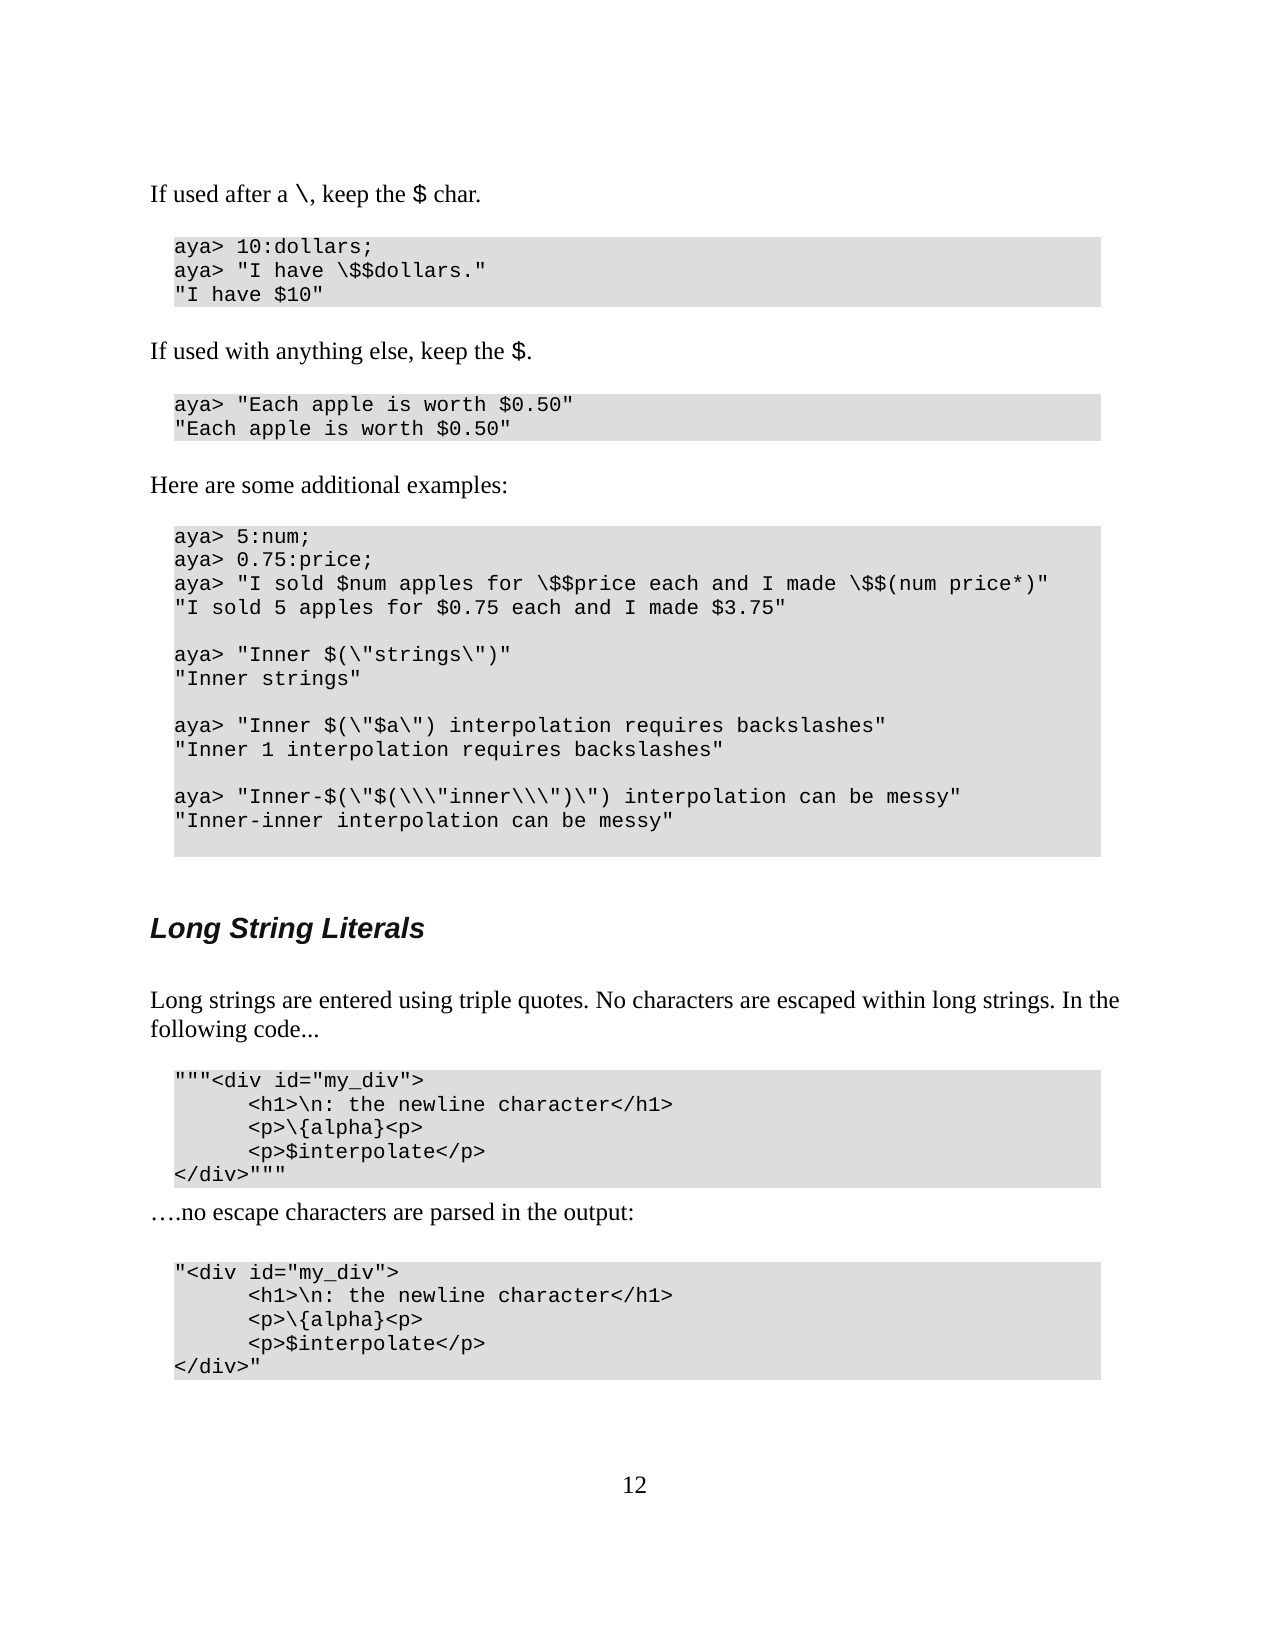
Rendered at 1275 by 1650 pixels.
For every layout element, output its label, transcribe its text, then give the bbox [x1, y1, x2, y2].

text aya> 0.75:price; [174, 549, 1101, 573]
text <p>\{alpha}<p> [174, 1309, 1101, 1333]
text "Inner strings" [174, 668, 1101, 691]
text <p>\{alpha}<p> [174, 1117, 1101, 1141]
text </div>""" [174, 1164, 1101, 1188]
text <h1>\n: the newline character</h1> [174, 1285, 1101, 1309]
text ….no escape characters are parsed in the output: [150, 1197, 1125, 1226]
text If used after a \, keep the $ char. [150, 179, 1125, 209]
text Long strings are entered using triple quotes. No characters are escaped within long strings. In the following code... [150, 985, 1125, 1043]
text aya> "Each apple is worth $0.50" [174, 394, 1101, 418]
text If used with anything else, keep the $. [150, 336, 1125, 367]
text aya> 5:num; [174, 526, 1101, 549]
text aya> "Inner $(\"$a\") interpolation requires backslashes" [174, 715, 1101, 739]
text """<div id="my_div"> [174, 1070, 1101, 1093]
text </div>" [174, 1356, 1101, 1380]
text "Each apple is worth $0.50" [174, 418, 1101, 441]
text "Inner-inner interpolation can be messy" [174, 809, 1101, 833]
text "I have $10" [174, 284, 1101, 307]
text "Inner 1 interpolation requires backslashes" [174, 739, 1101, 762]
subtitle Long String Literals [150, 911, 1125, 944]
text Here are some additional examples: [150, 470, 1125, 499]
text aya> "I have \$$dollars." [174, 260, 1101, 284]
text <h1>\n: the newline character</h1> [174, 1093, 1101, 1117]
text aya> "I sold $num apples for \$$price each and I made \$$(num price*)" [174, 573, 1101, 597]
text aya> "Inner $(\"strings\")" [174, 644, 1101, 668]
text aya> 10:dollars; [174, 237, 1101, 260]
text <p>$interpolate</p> [174, 1141, 1101, 1164]
text "I sold 5 apples for $0.75 each and I made $3.75" [174, 597, 1101, 620]
text <p>$interpolate</p> [174, 1333, 1101, 1356]
text "<div id="my_div"> [174, 1262, 1101, 1285]
text aya> "Inner-$(\"$(\\\"inner\\\")\") interpolation can be messy" [174, 786, 1101, 809]
